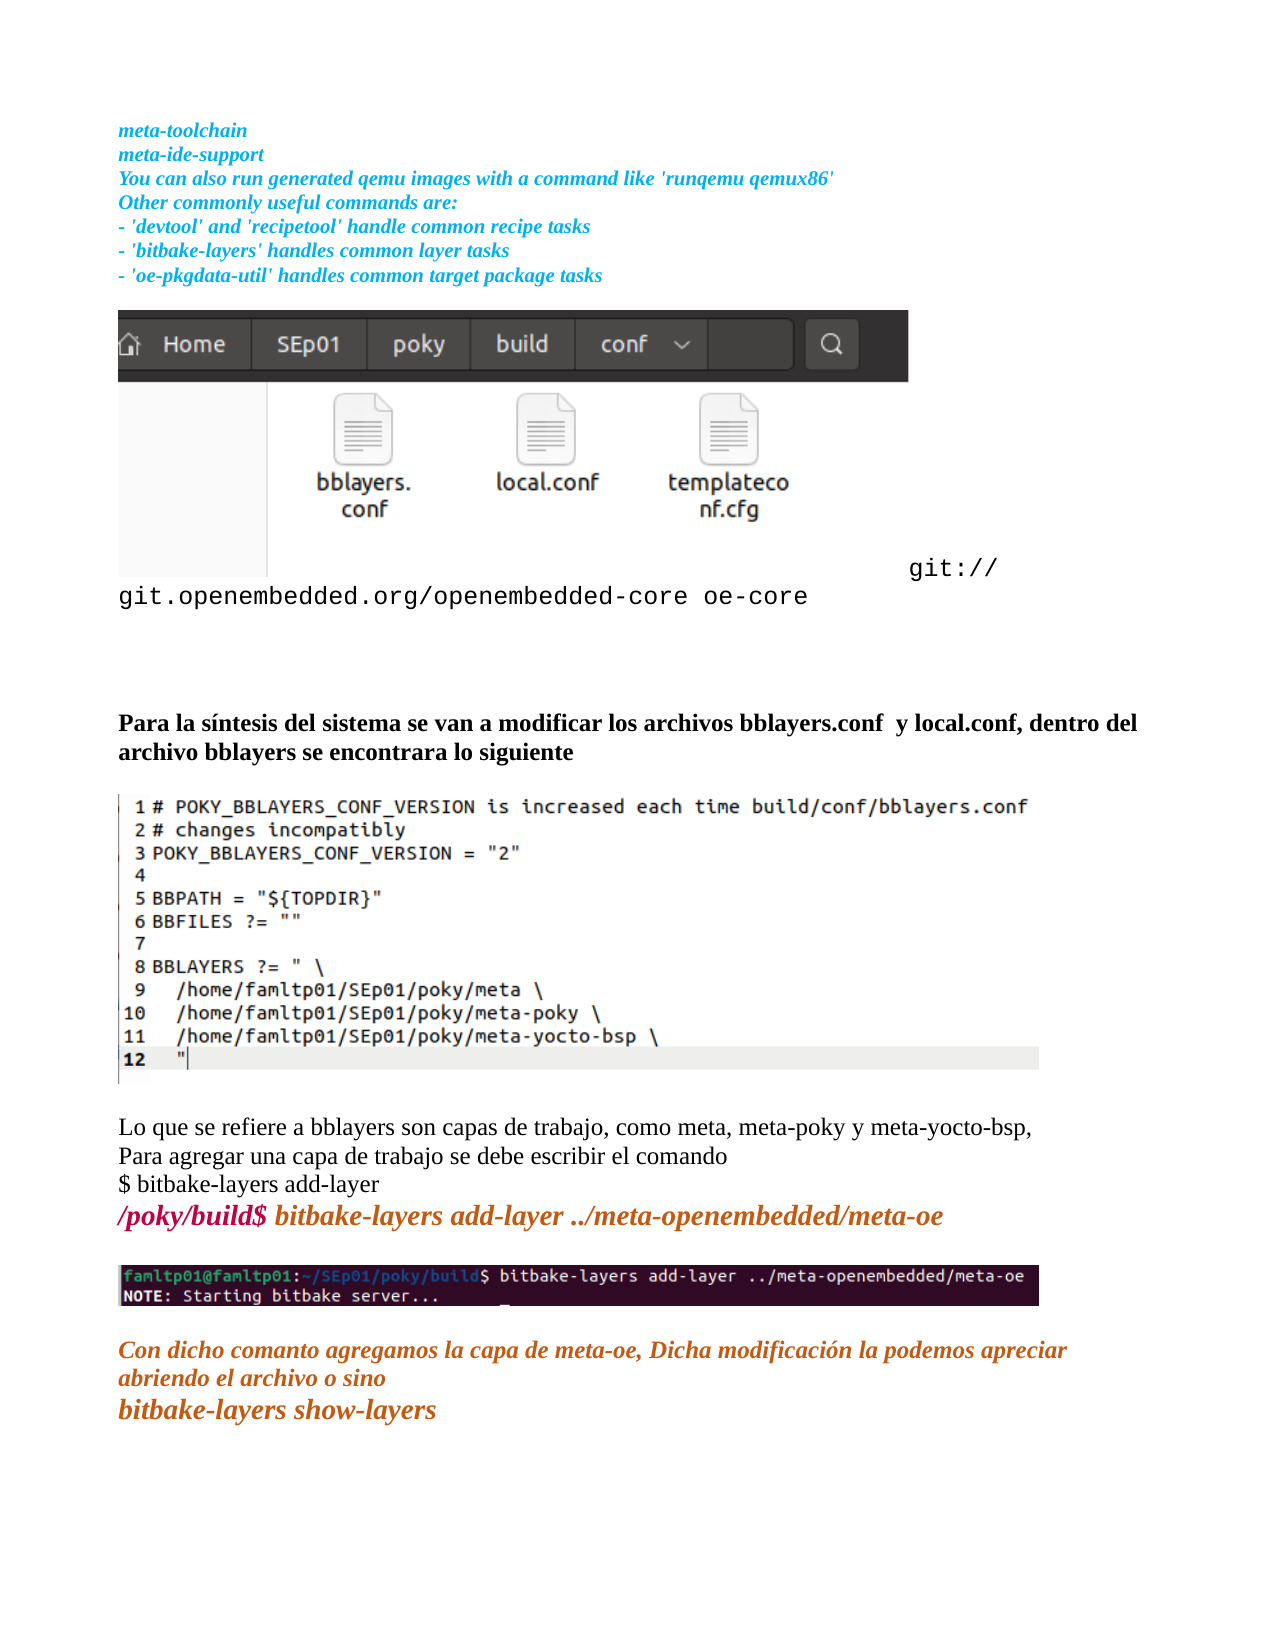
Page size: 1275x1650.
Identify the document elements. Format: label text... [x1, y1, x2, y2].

text Para la síntesis del sistema se van a modificar los archivos bblayers.conf y local.conf, dentro del archivo bblayers se encontrara lo siguiente [118, 708, 1157, 766]
picture [118, 794, 1039, 1084]
text - 'oe-pkgdata-util' handles common target package tasks [118, 262, 1157, 287]
picture [118, 310, 909, 577]
text - 'bitbake-layers' handles common layer tasks [118, 238, 1157, 262]
text meta-toolchain [118, 118, 1157, 142]
text - 'devtool' and 'recipetool' handle common recipe tasks [118, 214, 1157, 238]
text bitbake-layers show-layers [118, 1392, 1157, 1426]
text git://git.openembedded.org/openembedded-core oe-core [118, 311, 1157, 612]
picture [118, 1265, 1039, 1306]
text Con dicho comanto agregamos la capa de meta-oe, Dicha modificación la podemos apreciar abriendo el archivo o sino [118, 1335, 1157, 1392]
text You can also run generated qemu images with a command like 'runqemu qemux86' [118, 166, 1157, 190]
text $ bitbake-layers add-layer [118, 1169, 1157, 1198]
text meta-ide-support [118, 142, 1157, 166]
text Lo que se refiere a bblayers son capas de trabajo, como meta, meta-poky y meta-yocto-bsp, [118, 1112, 1157, 1141]
text Other commonly useful commands are: [118, 190, 1157, 214]
text Para agregar una capa de trabajo se debe escribir el comando [118, 1141, 1157, 1169]
text /poky/build$ bitbake-layers add-layer ../meta-openembedded/meta-oe [118, 1198, 1157, 1232]
